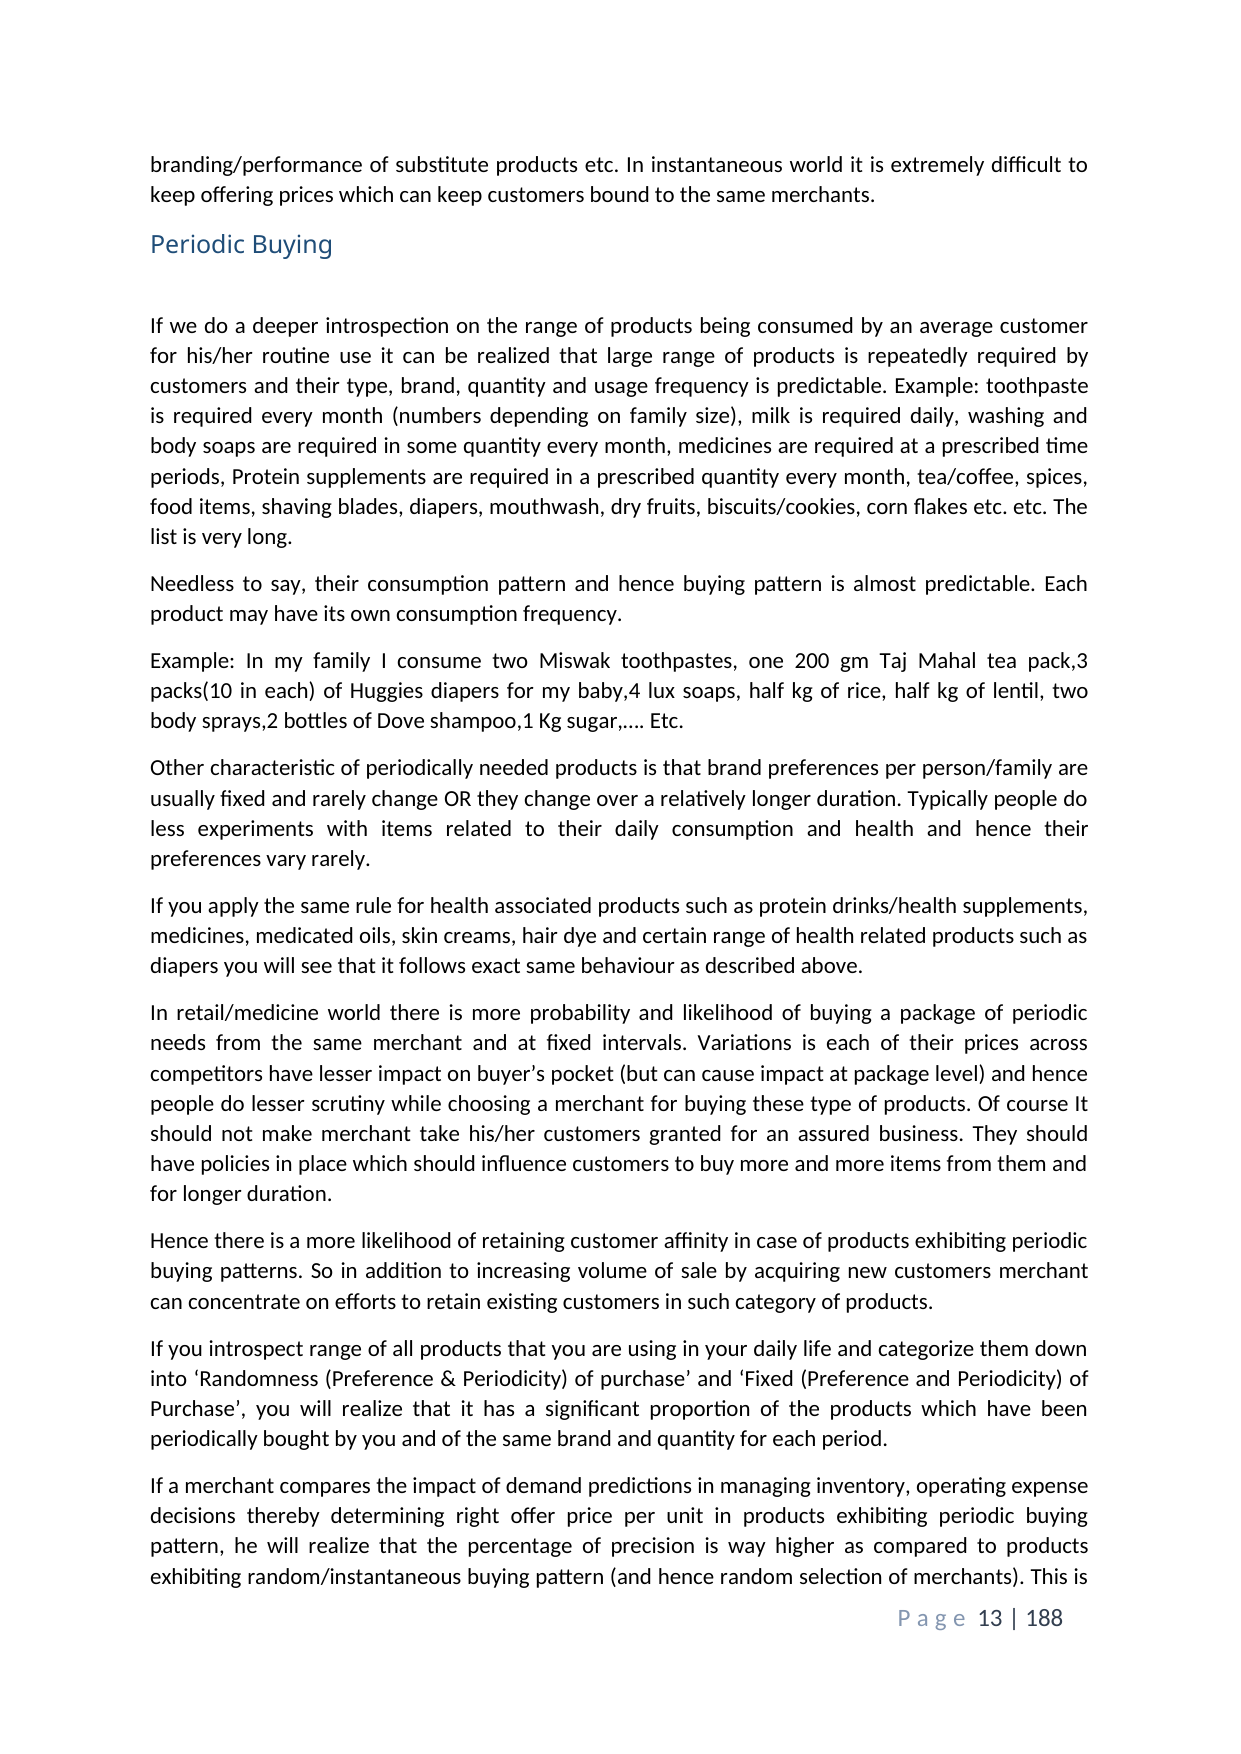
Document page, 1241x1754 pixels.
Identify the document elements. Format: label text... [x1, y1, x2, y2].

text branding/performance of substitute products etc. In instantaneous world it is extremely difficult to keep offering prices which can keep customers bound to the same merchants. [150, 150, 1090, 208]
subtitle Periodic Buying [150, 227, 1090, 261]
text If you apply the same rule for health associated products such as protein drinks/health supplements, medicines, medicated oils, skin creams, hair dye and certain range of health related products such as diapers you will see that it follows exact same behaviour as described above. [150, 891, 1090, 979]
text Other characteristic of periodically needed products is that brand preferences per person/family are usually fixed and rarely change OR they change over a relatively longer duration. Typically people do less experiments with items related to their daily consumption and health and hence their preferences vary rarely. [150, 753, 1090, 872]
text If we do a deeper introspection on the range of products being consumed by an average customer for his/her routine use it can be realized that large range of products is repeatedly required by customers and their type, brand, quantity and usage frequency is predictable. Example: toothpaste is required every month (numbers depending on family size), milk is required daily, washing and body soaps are required in some quantity every month, medicines are required at a prescribed time periods, Protein supplements are required in a prescribed quantity every month, tea/coffee, spices, food items, shaving blades, diapers, mouthwash, dry fruits, biscuits/cookies, corn flakes etc. etc. The list is very long. [150, 311, 1090, 550]
text Hence there is a more likelihood of retaining customer affinity in case of products exhibiting periodic buying patterns. So in addition to increasing volume of sale by acquiring new customers merchant can concentrate on efforts to retain existing customers in such category of products. [150, 1226, 1090, 1315]
text If a merchant compares the impact of demand predictions in managing inventory, operating expense decisions thereby determining right offer price per unit in products exhibiting periodic buying pattern, he will realize that the percentage of precision is way higher as compared to products exhibiting random/instantaneous buying pattern (and hence random selection of merchants). This is [150, 1471, 1090, 1590]
text Example: In my family I consume two Miswak toothpastes, one 200 gm Taj Mahal tea pack,3 packs(10 in each) of Huggies diapers for my baby,4 lux soaps, half kg of rice, half kg of lentil, two body sprays,2 bottles of Dove shampoo,1 Kg sugar,…. Etc. [150, 646, 1090, 734]
text If you introspect range of all products that you are using in your daily life and categorize them down into ‘Randomness (Preference & Periodicity) of purchase’ and ‘Fixed (Preference and Periodicity) of Purchase’, you will realize that it has a significant proportion of the products which have been periodically bought by you and of the same brand and quantity for each period. [150, 1334, 1090, 1452]
text Needless to say, their consumption pattern and hence buying pattern is almost predictable. Each product may have its own consumption frequency. [150, 569, 1090, 627]
text In retail/medicine world there is more probability and likelihood of buying a package of periodic needs from the same merchant and at fixed intervals. Variations is each of their prices across competitors have lesser impact on buyer’s pocket (but can cause impact at package level) and hence people do lesser scrutiny while choosing a merchant for buying these type of products. Of course It should not make merchant take his/her customers granted for an assured business. They should have policies in place which should influence customers to buy more and more items from them and for longer duration. [150, 998, 1090, 1207]
